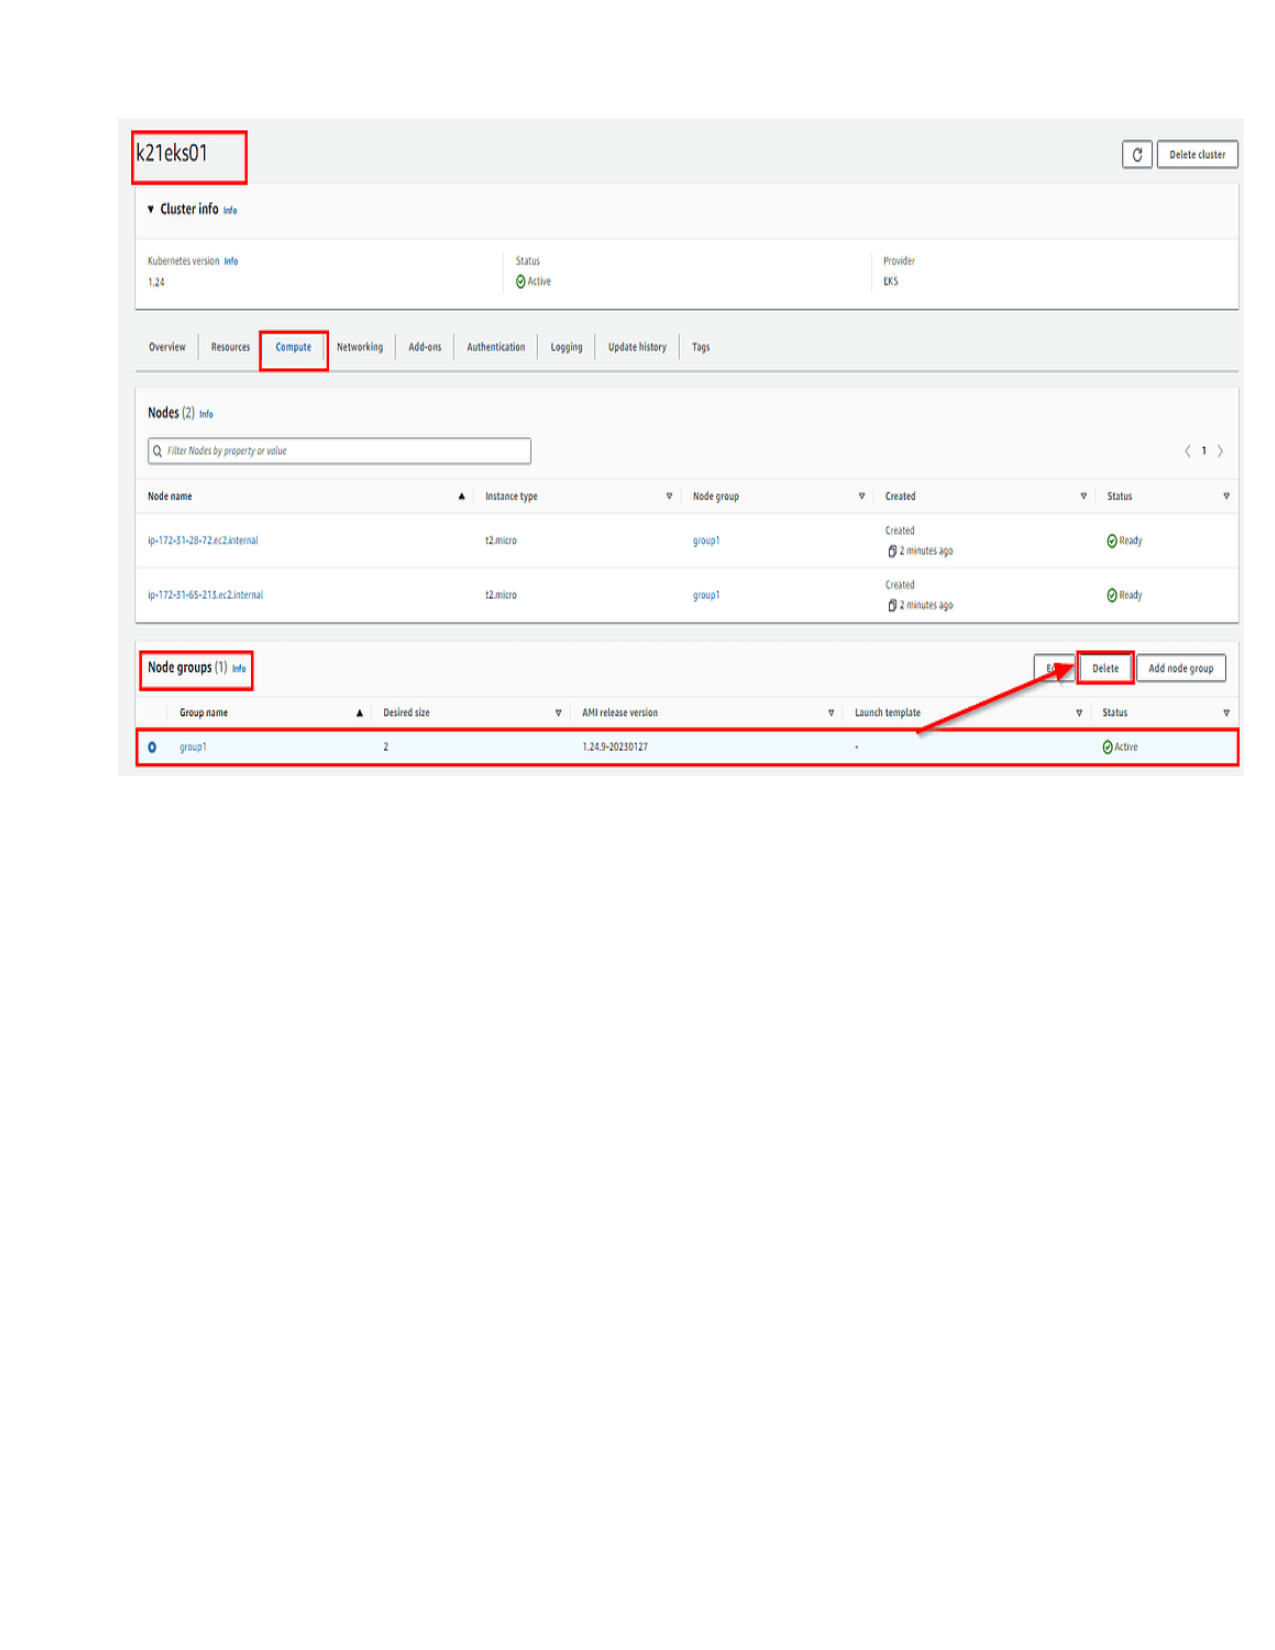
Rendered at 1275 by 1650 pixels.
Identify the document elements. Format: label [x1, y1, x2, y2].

picture [118, 118, 1244, 776]
